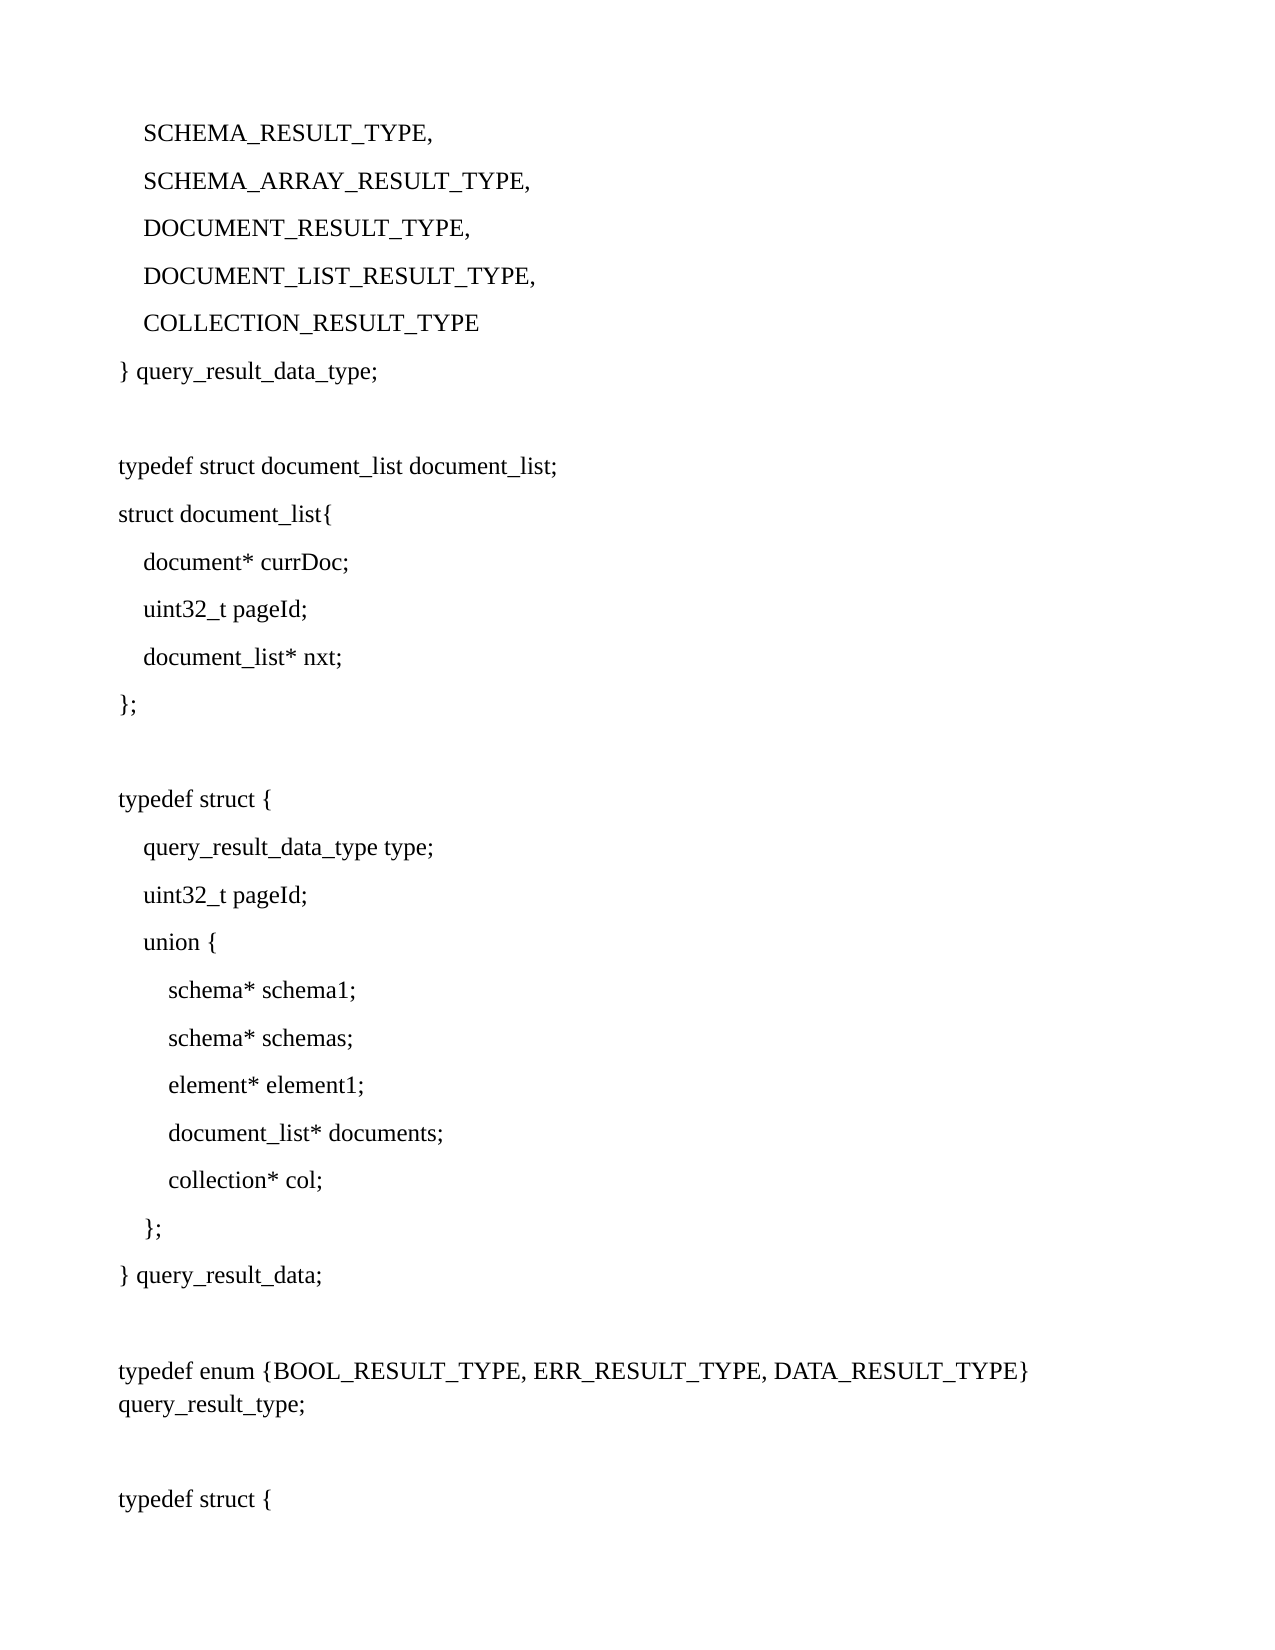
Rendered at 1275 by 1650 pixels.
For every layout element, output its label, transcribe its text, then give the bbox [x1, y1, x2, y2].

text } query_result_data; [118, 1261, 1157, 1289]
text typedef enum {BOOL_RESULT_TYPE, ERR_RESULT_TYPE, DATA_RESULT_TYPE} query_result_type; [118, 1356, 1157, 1418]
text document_list* documents; [118, 1118, 1157, 1147]
text }; [118, 1213, 1157, 1242]
text DOCUMENT_RESULT_TYPE, [118, 213, 1157, 242]
text collection* col; [118, 1165, 1157, 1194]
text COLLECTION_RESULT_TYPE [118, 308, 1157, 337]
text uint32_t pageId; [118, 594, 1157, 623]
text DOCUMENT_LIST_RESULT_TYPE, [118, 261, 1157, 290]
text typedef struct { [118, 1484, 1157, 1513]
text typedef struct document_list document_list; [118, 451, 1157, 480]
text } query_result_data_type; [118, 356, 1157, 385]
text query_result_data_type type; [118, 832, 1157, 861]
text }; [118, 689, 1157, 718]
text SCHEMA_ARRAY_RESULT_TYPE, [118, 166, 1157, 194]
text element* element1; [118, 1070, 1157, 1099]
text typedef struct { [118, 784, 1157, 813]
text schema* schemas; [118, 1023, 1157, 1051]
text document* currDoc; [118, 547, 1157, 575]
text union { [118, 927, 1157, 956]
text schema* schema1; [118, 975, 1157, 1004]
text struct document_list{ [118, 499, 1157, 528]
text document_list* nxt; [118, 642, 1157, 671]
text SCHEMA_RESULT_TYPE, [118, 118, 1157, 147]
text uint32_t pageId; [118, 880, 1157, 908]
